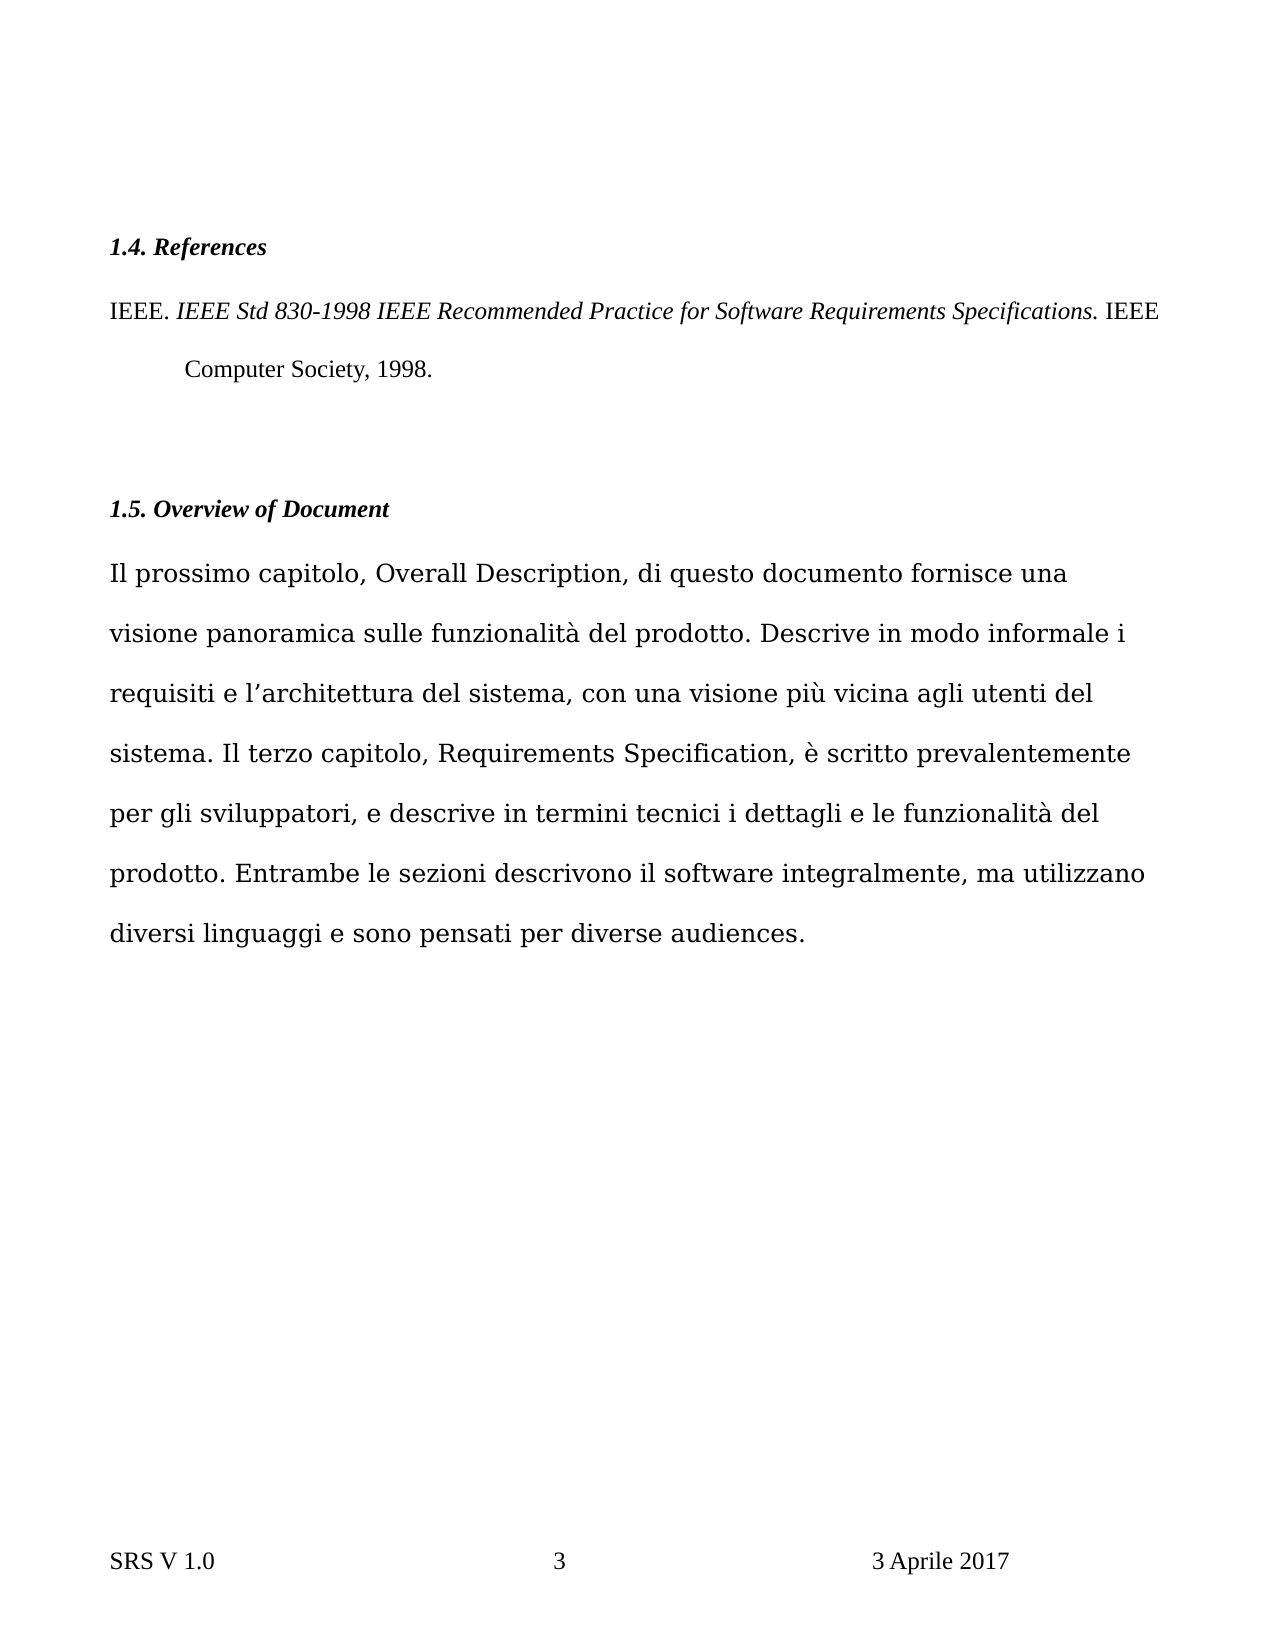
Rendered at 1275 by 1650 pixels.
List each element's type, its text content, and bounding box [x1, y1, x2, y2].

subtitle 1.4. References [109, 232, 1162, 261]
text Il prossimo capitolo, Overall Description, di questo documento fornisce una visione panoramica sulle funzionalità del prodotto. Descrive in modo informale i requisiti e l’architettura del sistema, con una visione più vicina agli utenti del sistema. Il terzo capitolo, Requirements Specification, è scritto prevalentemente per gli sviluppatori, e descrive in termini tecnici i dettagli e le funzionalità del prodotto. Entrambe le sezioni descrivono il software integralmente, ma utilizzano diversi linguaggi e sono pensati per diverse audiences. [109, 557, 1162, 947]
text IEEE. IEEE Std 830-1998 IEEE Recommended Practice for Software Requirements Specifications. IEEE Computer Society, 1998. [109, 296, 1162, 382]
subtitle 1.5. Overview of Document [109, 494, 1162, 522]
